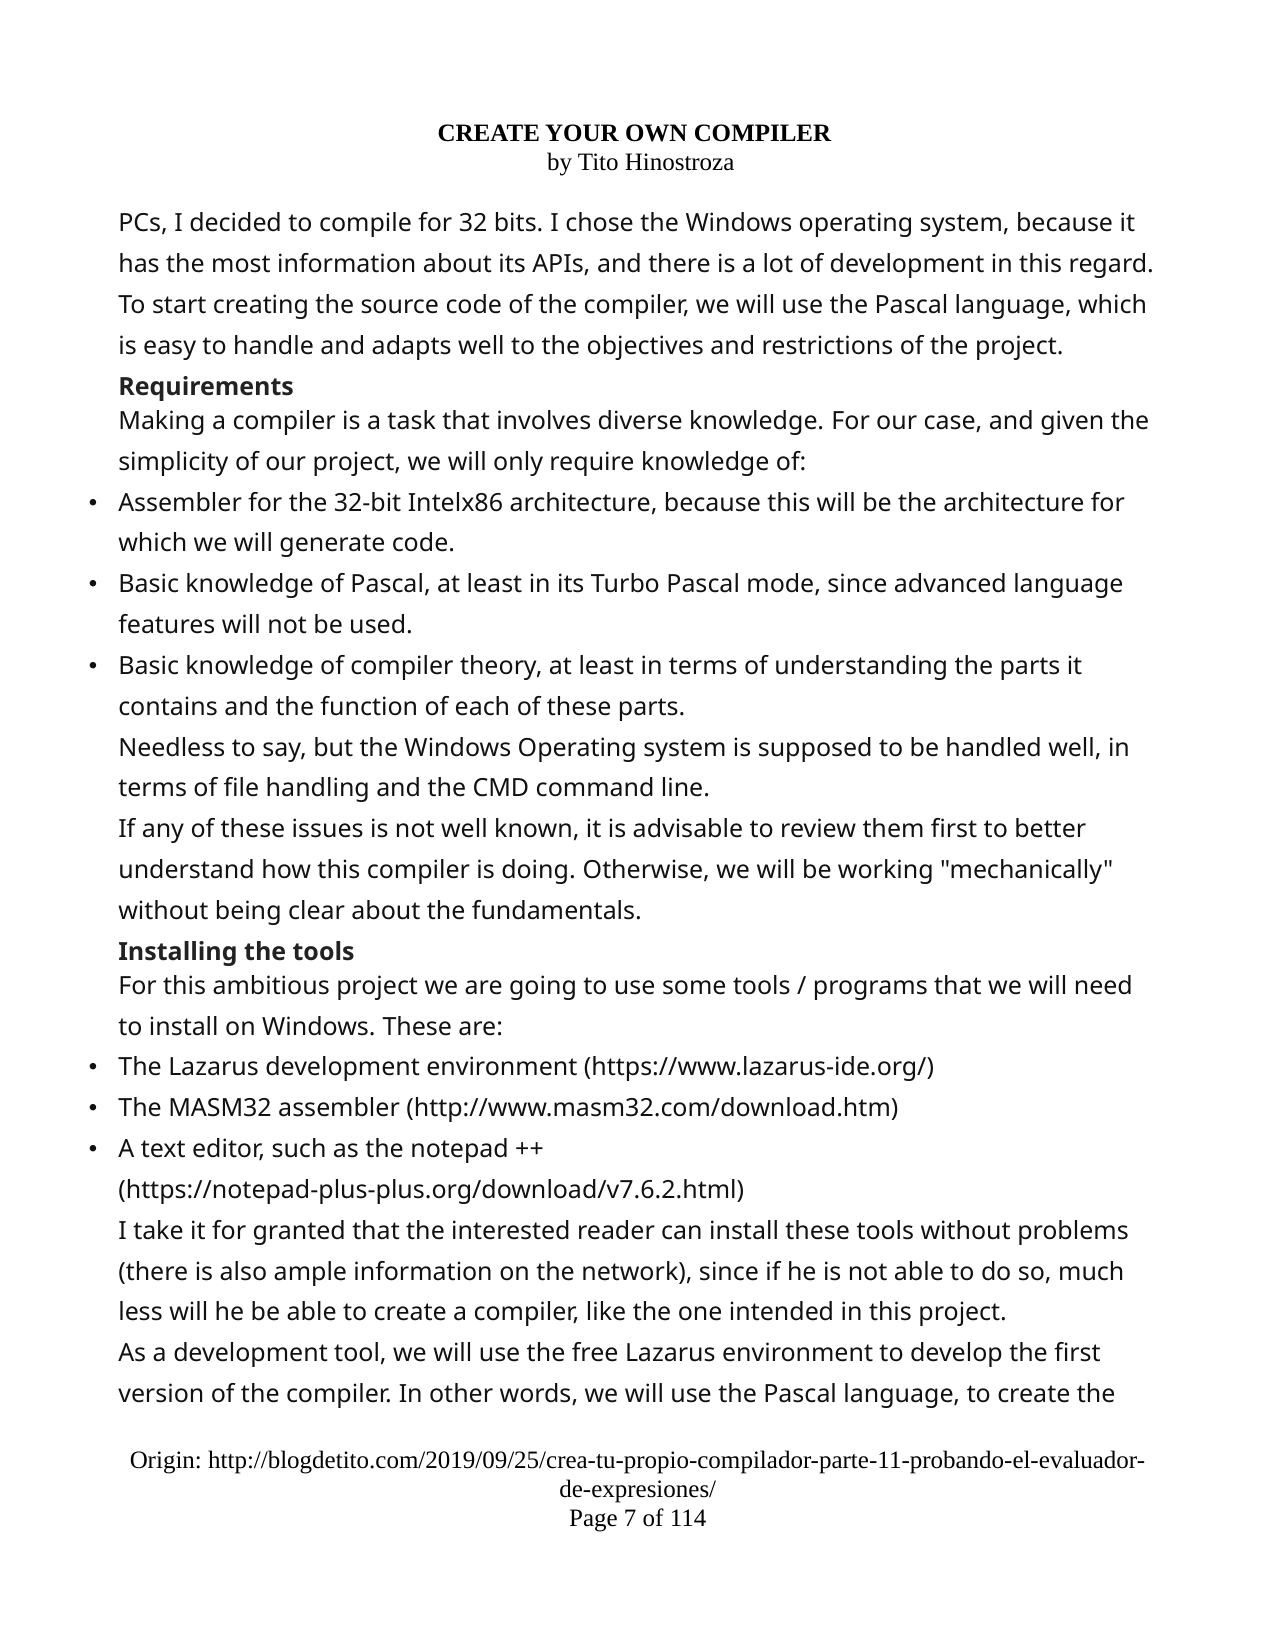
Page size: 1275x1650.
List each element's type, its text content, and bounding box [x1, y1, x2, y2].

list Basic knowledge of compiler theory, at least in terms of understanding the parts it contains and the function of each of these parts. [118, 647, 1157, 722]
list Basic knowledge of Pascal, at least in its Turbo Pascal mode, since advanced language features will not be used. [118, 566, 1157, 641]
text As a development tool, we will use the free Lazarus environment to develop the first version of the compiler. In other words, we will use the Pascal language, to create the [118, 1335, 1157, 1410]
text For this ambitious project we are going to use some tools / programs that we will need to install on Windows. These are: [118, 967, 1157, 1042]
list The MASM32 assembler (http://www.masm32.com/download.htm) [118, 1090, 1157, 1124]
list Assembler for the 32-bit Intelx86 architecture, because this will be the architecture for which we will generate code. [118, 484, 1157, 559]
text PCs, I decided to compile for 32 bits. I chose the Windows operating system, because it has the most information about its APIs, and there is a lot of development in this regard. [118, 205, 1157, 280]
text To start creating the source code of the compiler, we will use the Pascal language, which is easy to handle and adapts well to the objectives and restrictions of the project. [118, 287, 1157, 362]
text Making a compiler is a task that involves diverse knowledge. For our case, and given the simplicity of our project, we will only require knowledge of: [118, 402, 1157, 477]
list The Lazarus development environment (https://www.lazarus-ide.org/) [118, 1049, 1157, 1083]
text If any of these issues is not well known, it is advisable to review them first to better understand how this compiler is doing. Otherwise, we will be working "mechanically" without being clear about the fundamentals. [118, 811, 1157, 927]
text I take it for granted that the interested reader can install these tools without problems (there is also ample information on the network), since if he is not able to do so, much less will he be able to create a compiler, like the one intended in this project. [118, 1212, 1157, 1328]
list A text editor, such as the notepad ++ (https://notepad-plus-plus.org/download/v7.6.2.html) [118, 1131, 1157, 1206]
subtitle Requirements [118, 368, 1157, 402]
text Needless to say, but the Windows Operating system is supposed to be handled well, in terms of file handling and the CMD command line. [118, 729, 1157, 804]
subtitle Installing the tools [118, 933, 1157, 967]
